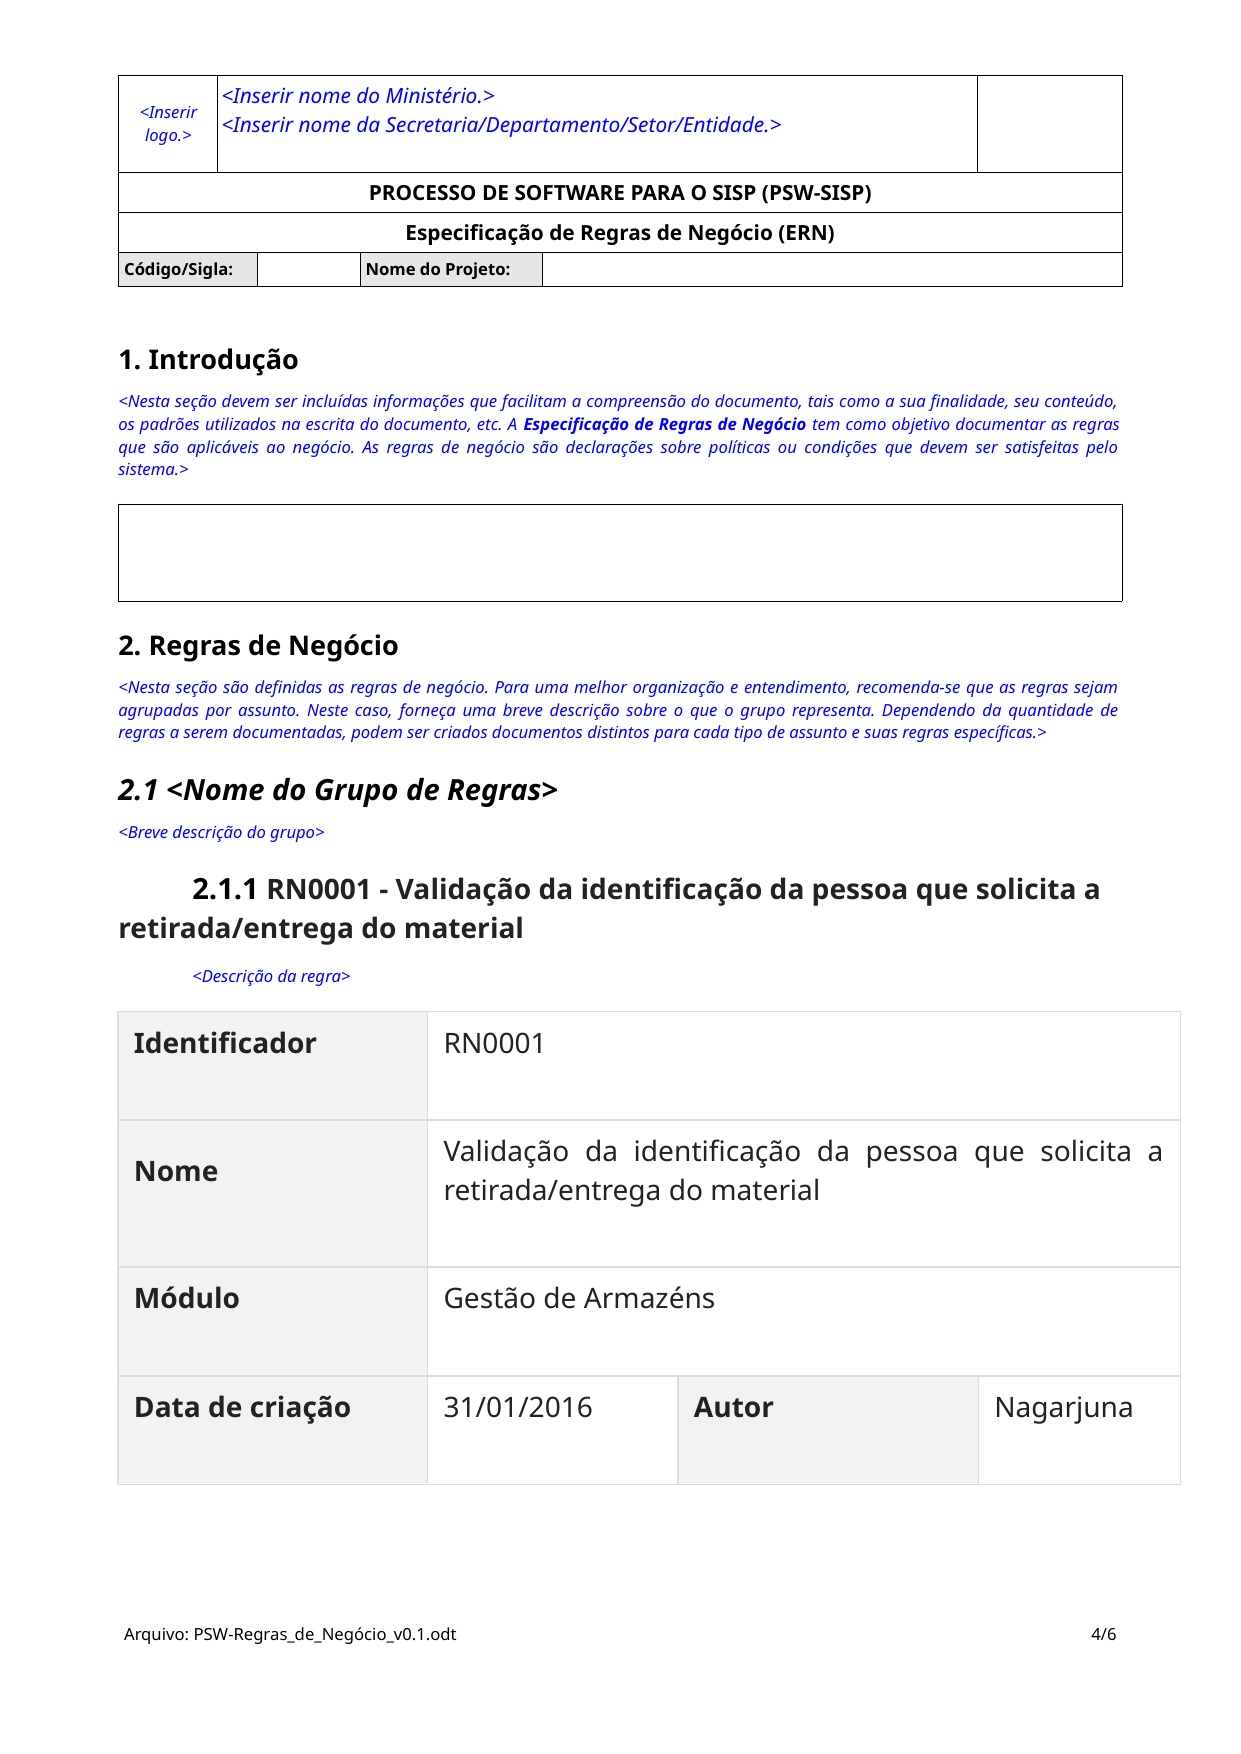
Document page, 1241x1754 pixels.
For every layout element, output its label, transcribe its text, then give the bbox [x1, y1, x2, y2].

table_cell Validação da identificação da pessoa que solicita a retirada/entrega do material [428, 1121, 1180, 1266]
table_header [119, 505, 1122, 601]
subtitle 2.1.1 RN0001 - Validação da identificação da pessoa que solicita a retirada/entrega do material [118, 869, 1122, 947]
table_cell 31/01/2016 [428, 1377, 677, 1483]
table_header Identificador [119, 1012, 427, 1119]
table_header RN0001 [428, 1012, 1180, 1119]
text <Nesta seção são definidas as regras de negócio. Para uma melhor organização e entendimento, recomenda-se que as regras sejam agrupadas por assunto. Neste caso, forneça uma breve descrição sobre o que o grupo representa. Dependendo da quantidade de regras a serem documentadas, podem ser criados documentos distintos para cada tipo de assunto e suas regras específicas.> [118, 676, 1122, 744]
text <Nesta seção devem ser incluídas informações que facilitam a compreensão do documento, tais como a sua finalidade, seu conteúdo, os padrões utilizados na escrita do documento, etc. A Especificação de Regras de Negócio tem como objetivo documentar as regras que são aplicáveis ao negócio. As regras de negócio são declarações sobre políticas ou condições que devem ser satisfeitas pelo sistema.> [118, 390, 1122, 481]
text <Descrição da regra> [118, 959, 1122, 988]
subtitle 1. Introdução [118, 341, 1122, 377]
table_cell Autor [679, 1377, 978, 1483]
table_cell Nome [119, 1121, 427, 1266]
table_cell Módulo [119, 1268, 427, 1375]
table_cell Data de criação [119, 1377, 427, 1483]
subtitle 2.1 <Nome do Grupo de Regras> [118, 769, 1122, 808]
table_cell Nagarjuna [979, 1377, 1180, 1483]
text <Breve descrição do grupo> [118, 821, 1122, 844]
table_cell Gestão de Armazéns [428, 1268, 1180, 1375]
subtitle 2. Regras de Negócio [118, 626, 1122, 663]
